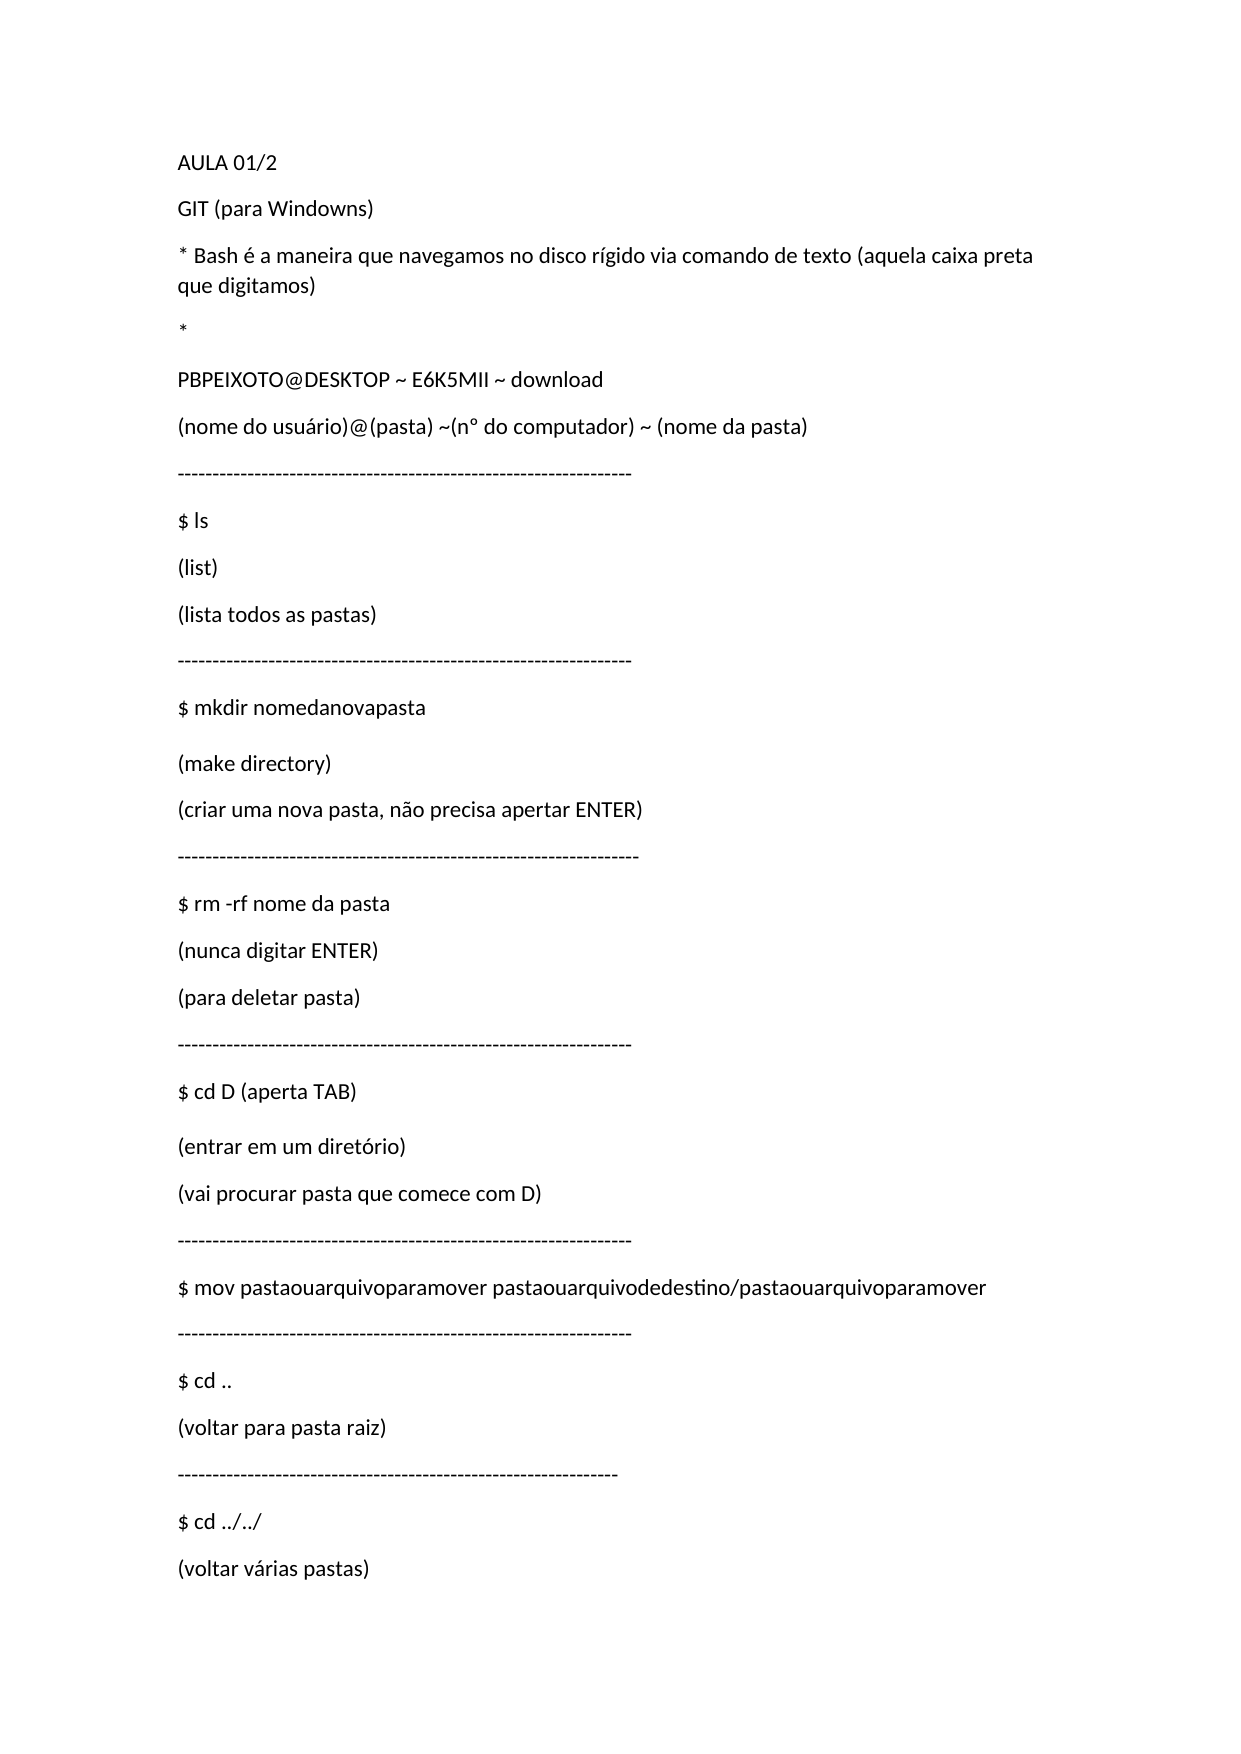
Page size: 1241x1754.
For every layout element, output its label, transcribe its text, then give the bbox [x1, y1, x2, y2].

text $ ls [177, 506, 1063, 534]
text ----------------------------------------------------------------- [177, 459, 1063, 487]
text (nome do usuário)@(pasta) ~(nº do computador) ~ (nome da pasta) [177, 412, 1063, 440]
text (entrar em um diretório) [177, 1132, 1063, 1160]
text (voltar várias pastas) [177, 1554, 1063, 1582]
text (lista todos as pastas) [177, 600, 1063, 628]
text --------------------------------------------------------------- [177, 1460, 1063, 1488]
text ----------------------------------------------------------------- [177, 1030, 1063, 1058]
text $ cd ../../ [177, 1507, 1063, 1535]
text $ rm -rf nome da pasta [177, 889, 1063, 917]
text (voltar para pasta raiz) [177, 1413, 1063, 1441]
text * Bash é a maneira que navegamos no disco rígido via comando de texto (aquela caixa preta que digitamos) [177, 241, 1063, 299]
text ----------------------------------------------------------------- [177, 647, 1063, 674]
text $ cd D (aperta TAB) [177, 1077, 1063, 1105]
text $ cd .. [177, 1366, 1063, 1394]
text GIT (para Windowns) [177, 194, 1063, 222]
text (nunca digitar ENTER) [177, 936, 1063, 964]
text PBPEIXOTO@DESKTOP ~ E6K5MII ~ download [177, 365, 1063, 393]
text AULA 01/2 [177, 148, 1063, 176]
text (para deletar pasta) [177, 983, 1063, 1011]
text ----------------------------------------------------------------- [177, 1319, 1063, 1347]
text (vai procurar pasta que comece com D) [177, 1179, 1063, 1207]
text * [177, 318, 1063, 346]
text $ mov pastaouarquivoparamover pastaouarquivodedestino/pastaouarquivoparamover [177, 1273, 1063, 1301]
text ----------------------------------------------------------------- [177, 1226, 1063, 1254]
text (list) [177, 553, 1063, 581]
text (criar uma nova pasta, não precisa apertar ENTER) [177, 796, 1063, 823]
text (make directory) [177, 749, 1063, 777]
text ------------------------------------------------------------------ [177, 842, 1063, 870]
text $ mkdir nomedanovapasta [177, 693, 1063, 721]
